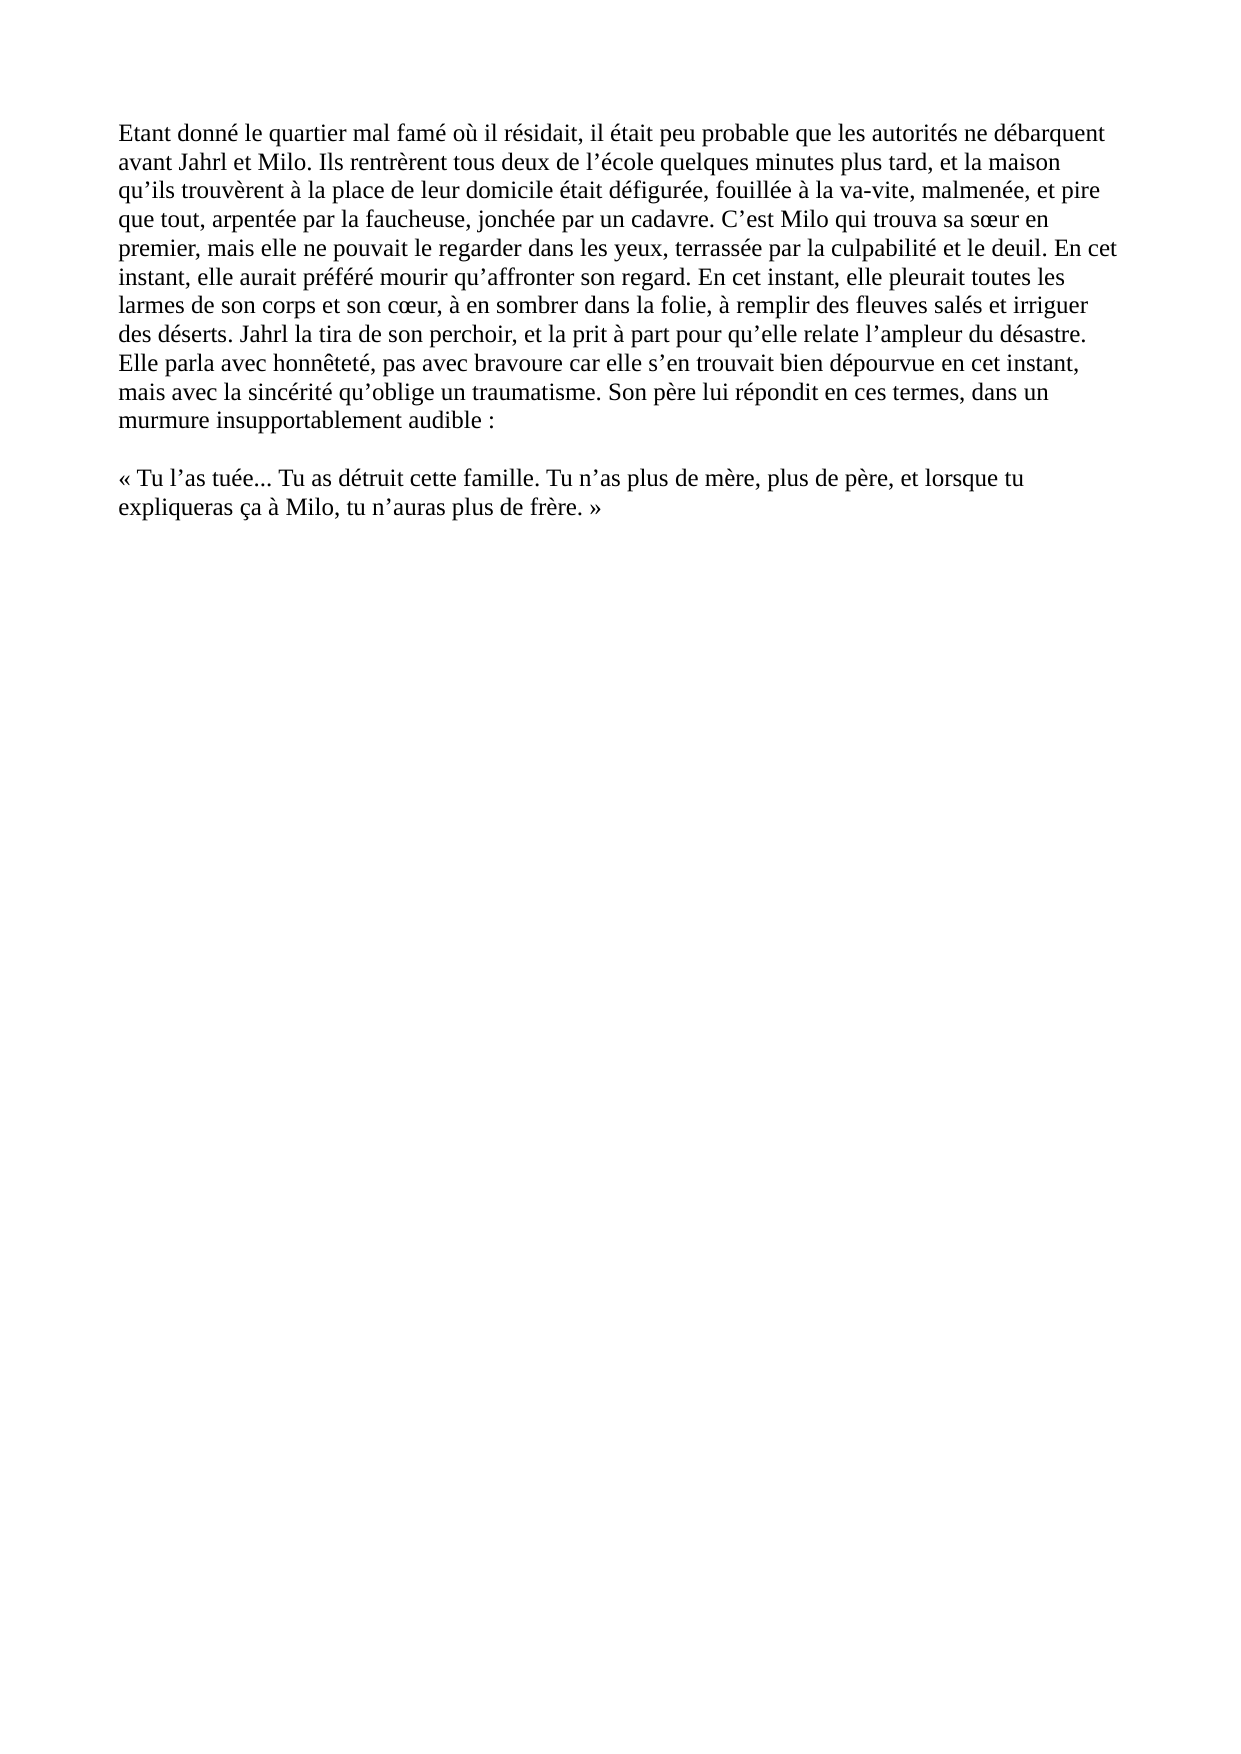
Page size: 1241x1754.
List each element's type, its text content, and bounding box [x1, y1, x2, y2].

text « Tu l’as tuée... Tu as détruit cette famille. Tu n’as plus de mère, plus de père, et lorsque tu expliqueras ça à Milo, tu n’auras plus de frère. » [118, 463, 1122, 521]
text Etant donné le quartier mal famé où il résidait, il était peu probable que les autorités ne débarquent avant Jahrl et Milo. Ils rentrèrent tous deux de l’école quelques minutes plus tard, et la maison qu’ils trouvèrent à la place de leur domicile était défigurée, fouillée à la va-vite, malmenée, et pire que tout, arpentée par la faucheuse, jonchée par un cadavre. C’est Milo qui trouva sa sœur en premier, mais elle ne pouvait le regarder dans les yeux, terrassée par la culpabilité et le deuil. En cet instant, elle aurait préféré mourir qu’affronter son regard. En cet instant, elle pleurait toutes les larmes de son corps et son cœur, à en sombrer dans la folie, à remplir des fleuves salés et irriguer des déserts. Jahrl la tira de son perchoir, et la prit à part pour qu’elle relate l’ampleur du désastre. Elle parla avec honnêteté, pas avec bravoure car elle s’en trouvait bien dépourvue en cet instant, mais avec la sincérité qu’oblige un traumatisme. Son père lui répondit en ces termes, dans un murmure insupportablement audible : [118, 118, 1122, 434]
